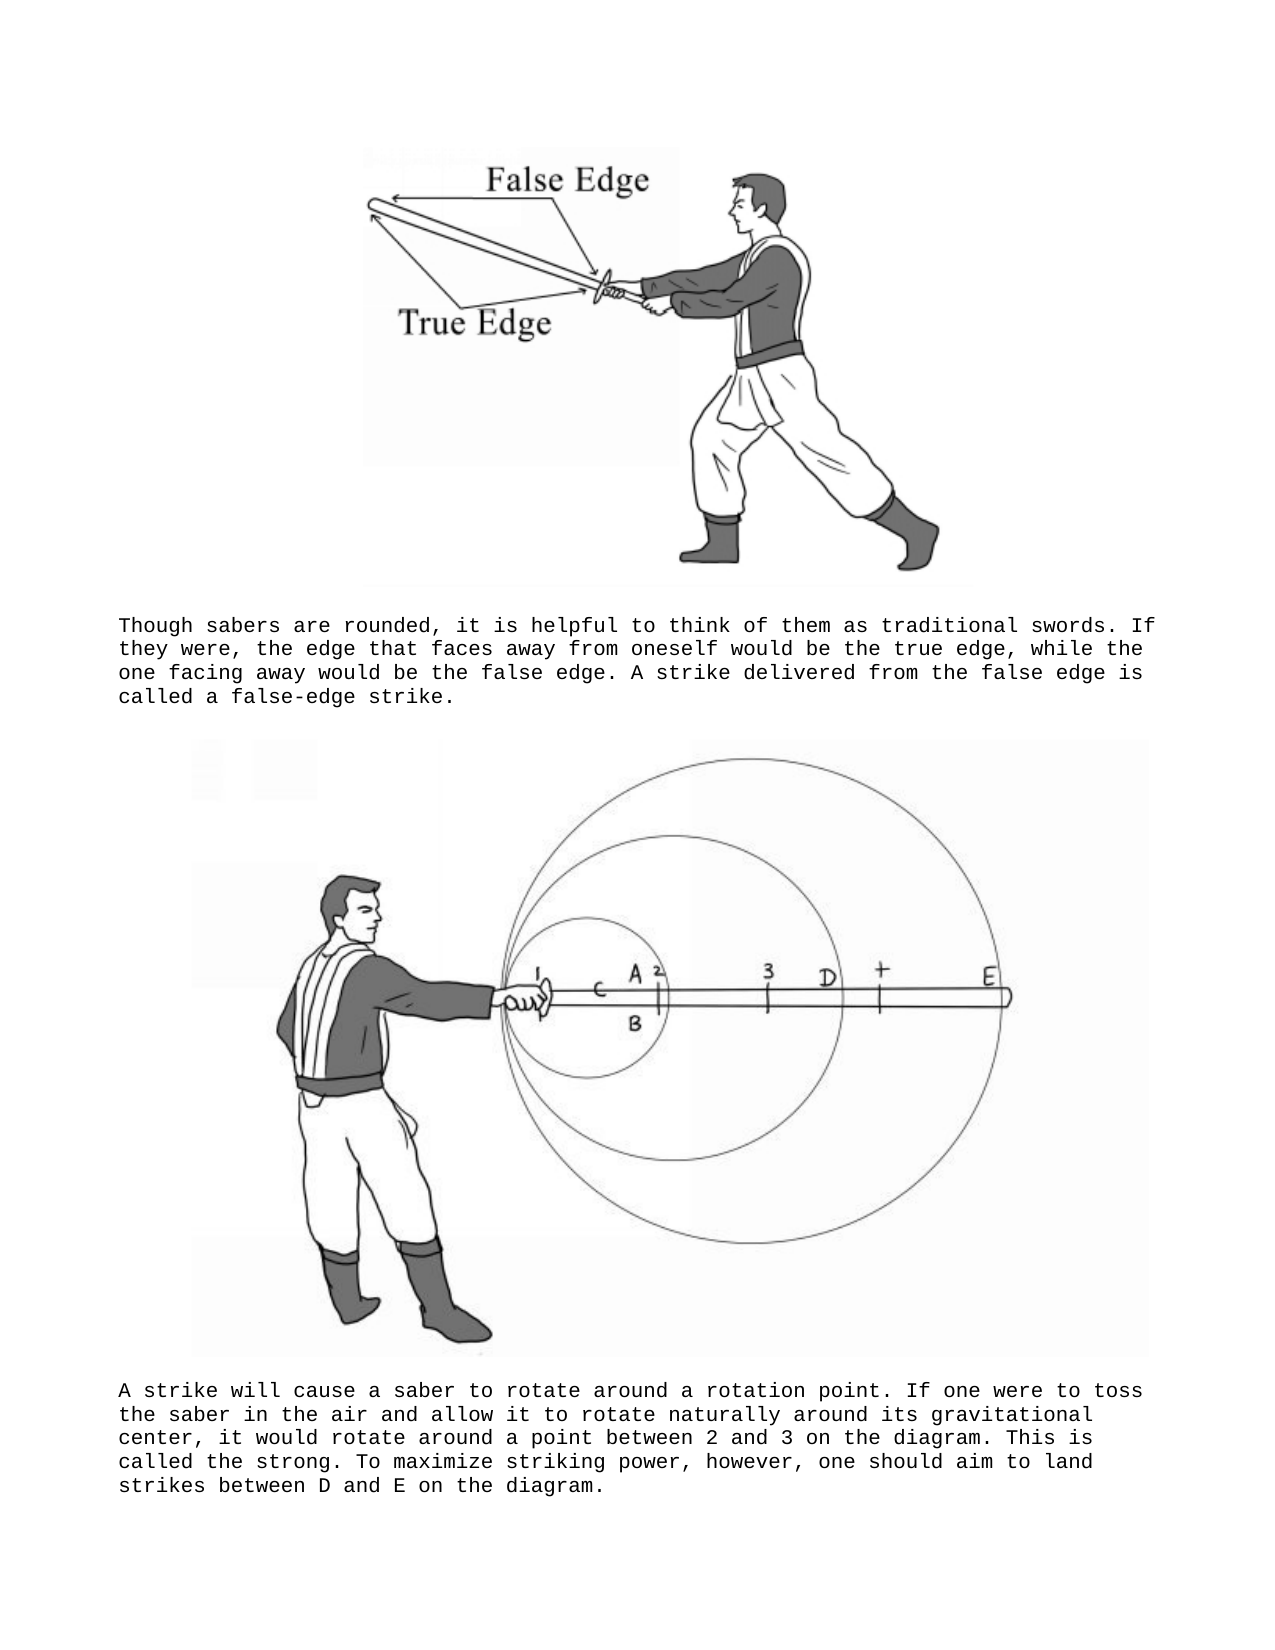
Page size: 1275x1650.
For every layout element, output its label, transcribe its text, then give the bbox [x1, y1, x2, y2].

text Though sabers are rounded, it is helpful to think of them as traditional swords. If they were, the edge that faces away from oneself would be the true edge, while the one facing away would be the false edge. A strike delivered from the false edge is called a false-edge strike. [118, 615, 1157, 709]
picture [301, 118, 974, 587]
picture [125, 732, 1150, 1357]
text A strike will cause a saber to rotate around a rotation point. If one were to toss the saber in the air and allow it to rotate naturally around its gravitational center, it would rotate around a point between 2 and 3 on the diagram. This is called the strong. To maximize striking power, however, one should aim to land strikes between D and E on the diagram. [118, 1380, 1157, 1498]
